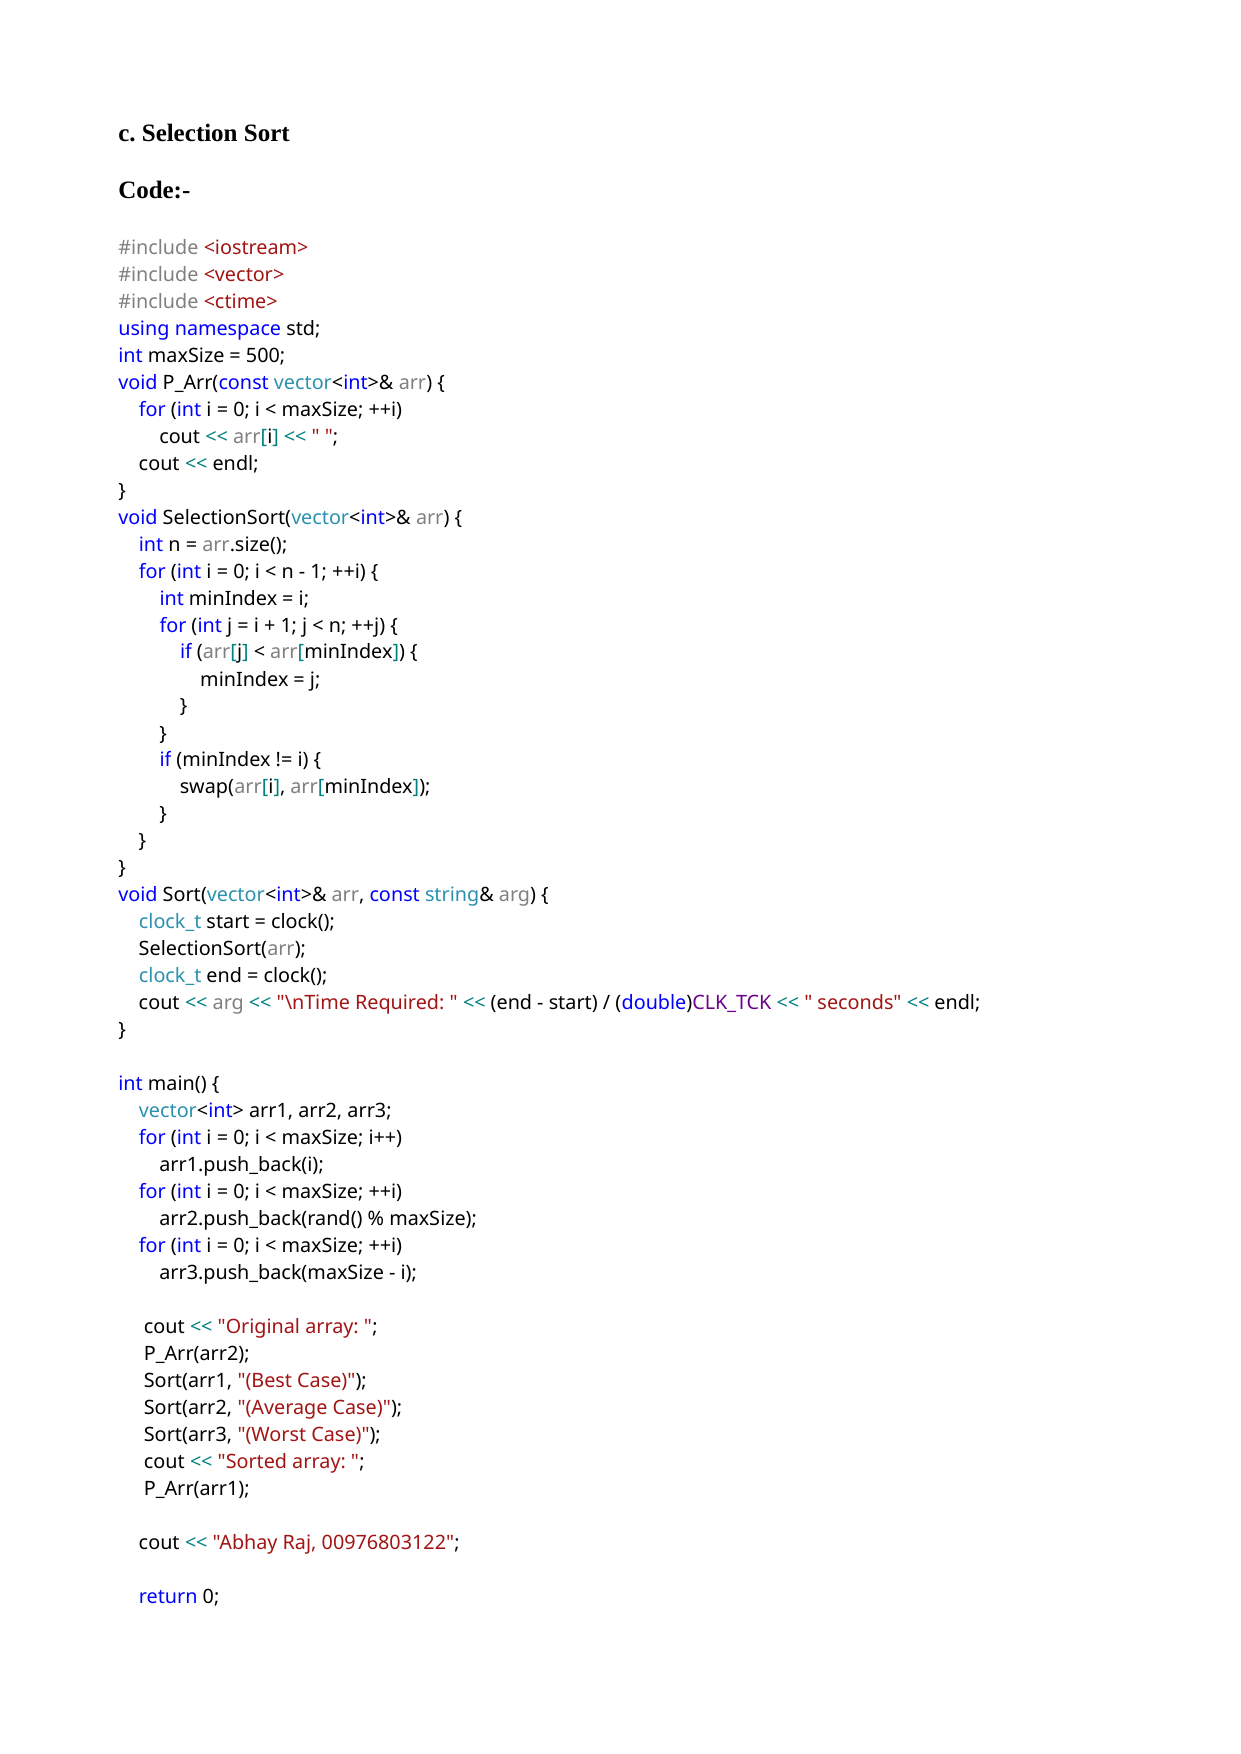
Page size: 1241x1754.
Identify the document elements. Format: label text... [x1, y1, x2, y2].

text void Sort(vector<int>& arr, const string& arg) { [118, 881, 1122, 908]
text for (int i = 0; i < maxSize; i++) [118, 1123, 1122, 1150]
text cout << arr[i] << " "; [118, 422, 1122, 449]
text for (int i = 0; i < n - 1; ++i) { [118, 557, 1122, 584]
text P_Arr(arr1); [118, 1474, 1122, 1501]
text P_Arr(arr2); [118, 1339, 1122, 1366]
text cout << endl; [118, 449, 1122, 476]
text int maxSize = 500; [118, 341, 1122, 368]
text cout << "Abhay Raj, 00976803122"; [118, 1528, 1122, 1555]
text #include <iostream> [118, 233, 1122, 260]
text } [118, 692, 1122, 719]
text for (int i = 0; i < maxSize; ++i) [118, 1231, 1122, 1258]
text if (minIndex != i) { [118, 746, 1122, 773]
text SelectionSort(arr); [118, 934, 1122, 962]
text } [118, 1016, 1122, 1042]
text Code:- [118, 176, 1122, 204]
text } [118, 800, 1122, 827]
text cout << "Original array: "; [118, 1312, 1122, 1339]
text int main() { [118, 1069, 1122, 1096]
text } [118, 719, 1122, 746]
text minIndex = j; [118, 665, 1122, 692]
text cout << "Sorted array: "; [118, 1447, 1122, 1474]
text void P_Arr(const vector<int>& arr) { [118, 368, 1122, 395]
text for (int j = i + 1; j < n; ++j) { [118, 611, 1122, 638]
text } [118, 854, 1122, 881]
text arr2.push_back(rand() % maxSize); [118, 1204, 1122, 1231]
text return 0; [118, 1582, 1122, 1609]
text void SelectionSort(vector<int>& arr) { [118, 503, 1122, 530]
text Sort(arr2, "(Average Case)"); [118, 1393, 1122, 1420]
text vector<int> arr1, arr2, arr3; [118, 1096, 1122, 1123]
text #include <vector> [118, 260, 1122, 287]
text Sort(arr1, "(Best Case)"); [118, 1366, 1122, 1393]
text clock_t start = clock(); [118, 908, 1122, 934]
text swap(arr[i], arr[minIndex]); [118, 773, 1122, 800]
text clock_t end = clock(); [118, 962, 1122, 988]
text using namespace std; [118, 314, 1122, 341]
text #include <ctime> [118, 287, 1122, 314]
text int n = arr.size(); [118, 530, 1122, 557]
text for (int i = 0; i < maxSize; ++i) [118, 395, 1122, 422]
text for (int i = 0; i < maxSize; ++i) [118, 1177, 1122, 1204]
text int minIndex = i; [118, 584, 1122, 611]
text c. Selection Sort [118, 118, 1122, 147]
text cout << arg << "\nTime Required: " << (end - start) / (double)CLK_TCK << " seconds" << endl; [118, 988, 1122, 1016]
text } [118, 476, 1122, 503]
text } [118, 827, 1122, 854]
text arr1.push_back(i); [118, 1150, 1122, 1177]
text if (arr[j] < arr[minIndex]) { [118, 638, 1122, 665]
text Sort(arr3, "(Worst Case)"); [118, 1420, 1122, 1447]
text arr3.push_back(maxSize - i); [118, 1258, 1122, 1285]
